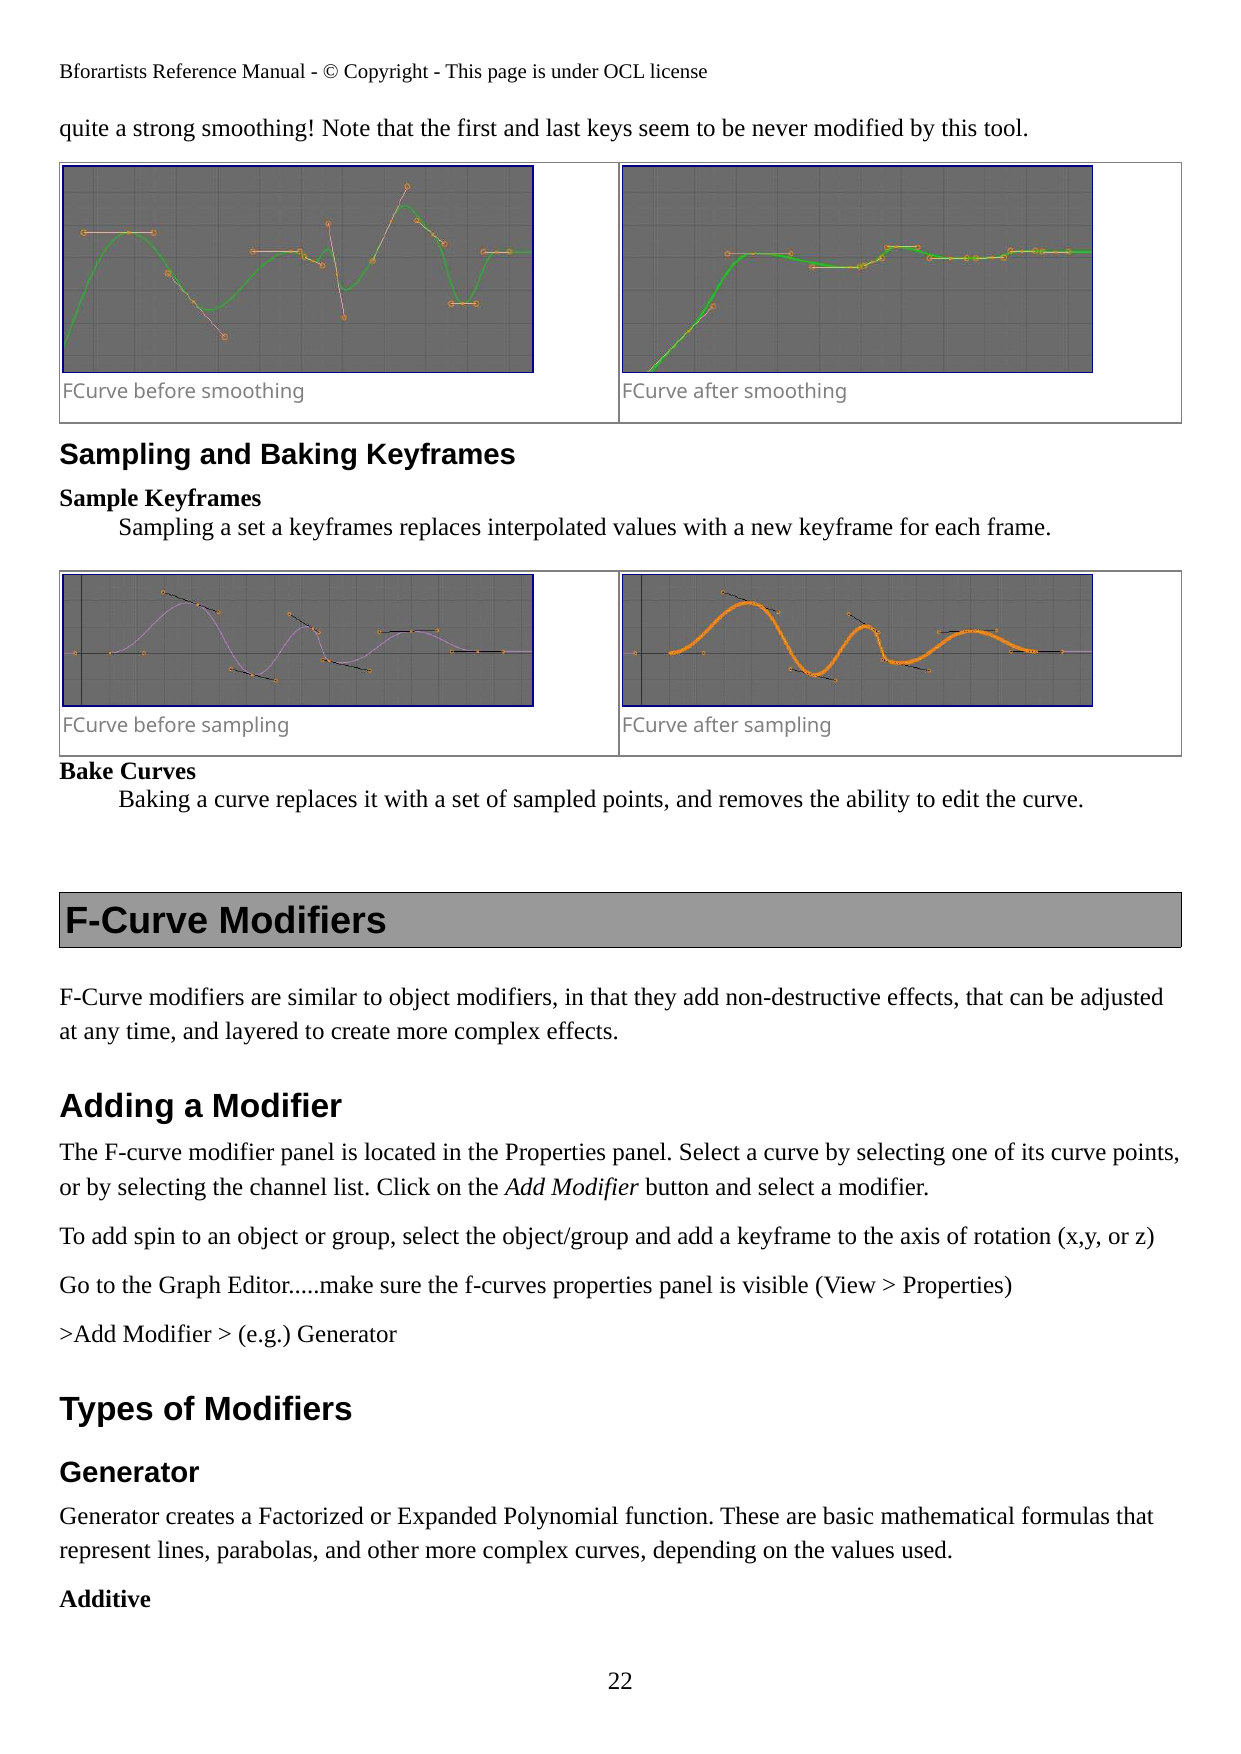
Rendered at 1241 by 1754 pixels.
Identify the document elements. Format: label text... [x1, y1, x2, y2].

subtitle Sampling and Baking Keyframes [59, 437, 1181, 471]
text Go to the Graph Editor.....make sure the f-curves properties panel is visible (View > Properties) [59, 1270, 1181, 1298]
text F-Curve modifiers are similar to object modifiers, in that they add non-destructive effects, that can be adjusted at any time, and layered to create more complex effects. [59, 982, 1181, 1045]
text Generator creates a Factorized or Expanded Polynomial function. These are basic mathematical formulas that represent lines, parabolas, and other more complex curves, depending on the values used. [59, 1501, 1181, 1564]
subtitle Sample Keyframes [59, 483, 1181, 512]
table_header FCurve after smoothing [620, 163, 1181, 422]
list Baking a curve replaces it with a set of sampled points, and removes the ability to edit the curve. [118, 784, 1181, 813]
subtitle Additive [59, 1584, 1181, 1613]
picture [64, 575, 532, 705]
text The F-curve modifier panel is located in the Properties panel. Select a curve by selecting one of its curve points, or by selecting the channel list. Click on the Add Modifier button and select a modifier. [59, 1137, 1181, 1200]
table_header FCurve before smoothing [60, 163, 618, 422]
text To add spin to an object or group, select the object/group and add a keyframe to the axis of rotation (x,y, or z) [59, 1221, 1181, 1249]
picture [64, 167, 532, 372]
table_header FCurve after sampling [620, 572, 1181, 755]
subtitle Adding a Modifier [59, 1086, 1181, 1125]
picture [623, 575, 1092, 705]
text >Add Modifier > (e.g.) Generator [59, 1319, 1181, 1348]
text quite a strong smoothing! Note that the first and last keys seem to be never modified by this tool. [59, 113, 1181, 141]
subtitle Types of Modifiers [59, 1389, 1181, 1427]
subtitle Bake Curves [59, 757, 1181, 784]
subtitle Generator [59, 1454, 1181, 1488]
table_header F-Curve Modifiers [60, 893, 1181, 947]
list Sampling a set a keyframes replaces interpolated values with a new keyframe for each frame. [118, 512, 1181, 541]
picture [623, 167, 1092, 372]
table_header FCurve before sampling [60, 572, 618, 755]
